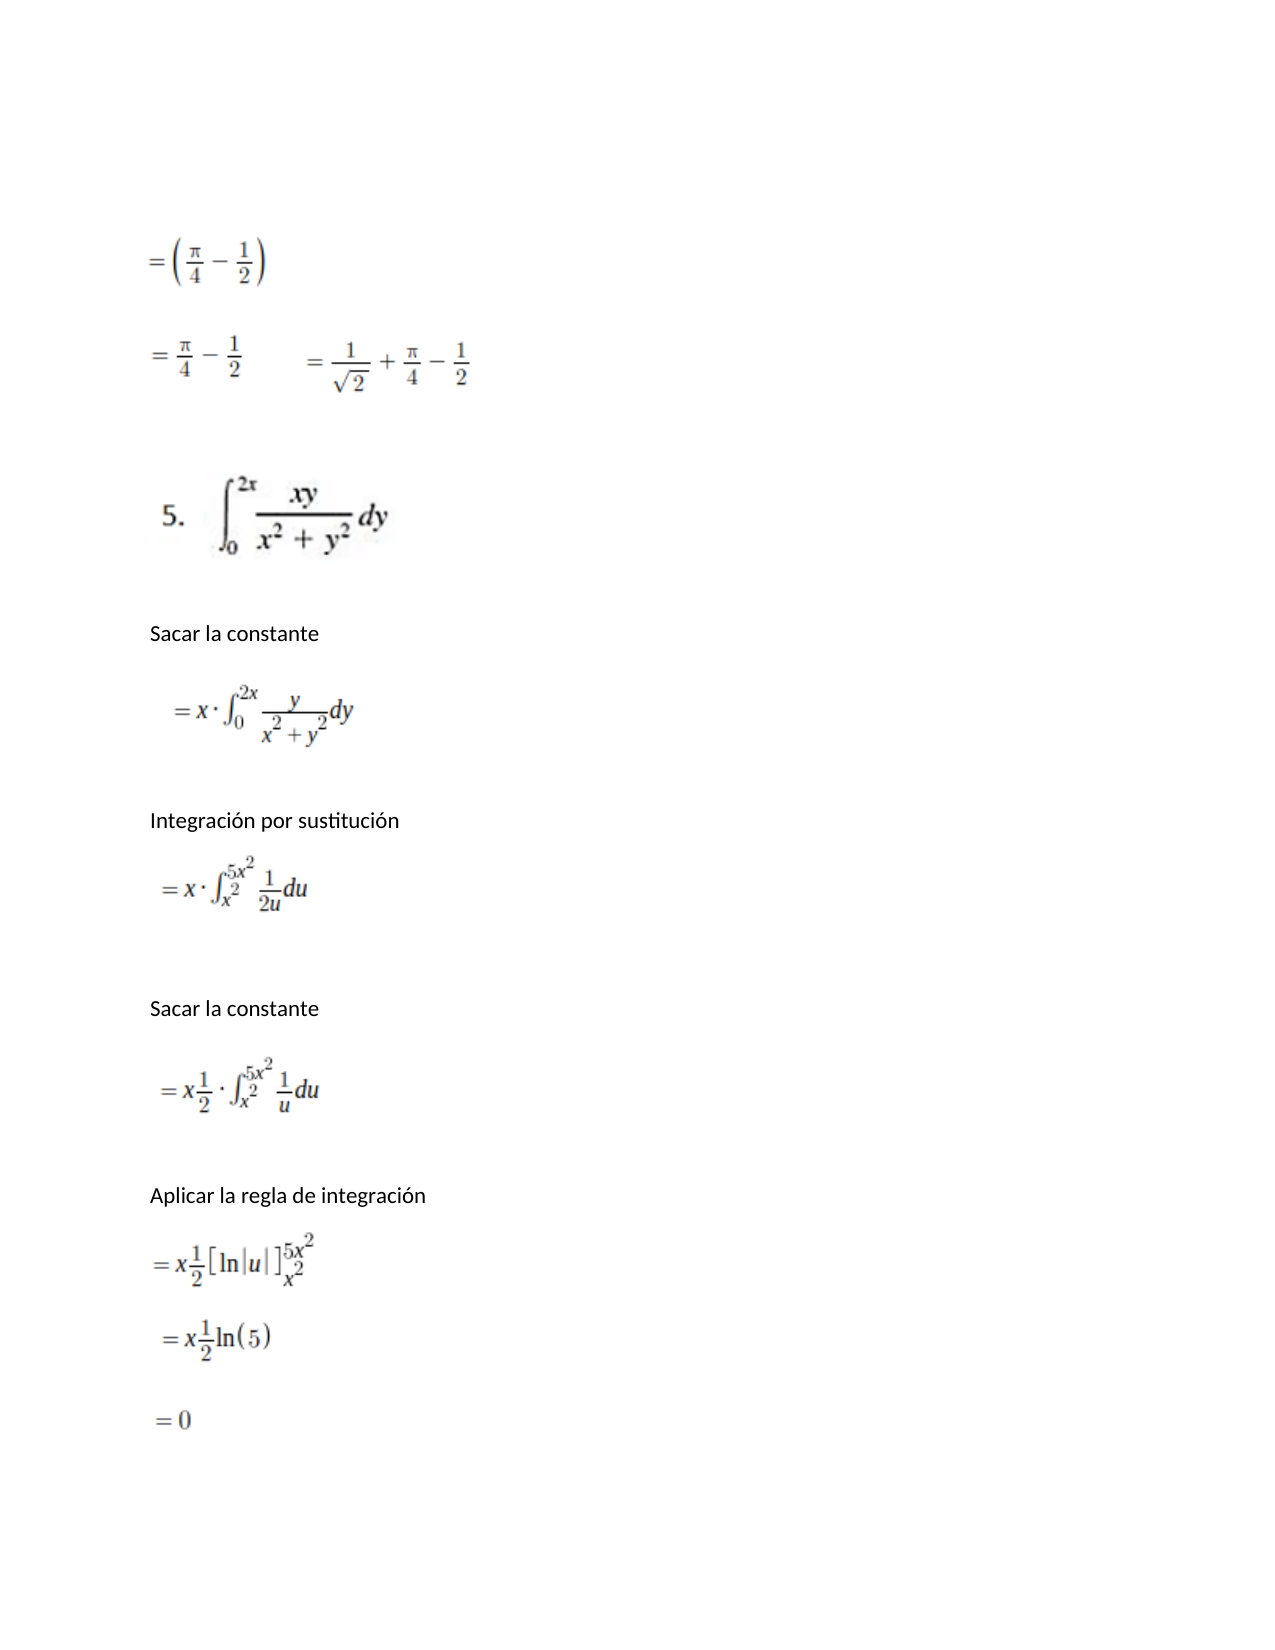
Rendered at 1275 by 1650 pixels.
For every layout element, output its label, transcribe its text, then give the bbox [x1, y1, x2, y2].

picture [154, 851, 318, 919]
text Aplicar la regla de integración [150, 1181, 1125, 1209]
picture [153, 1311, 275, 1372]
text Sacar la constante [150, 994, 1125, 1022]
picture [157, 473, 409, 563]
picture [141, 232, 278, 296]
text Sacar la constante [150, 619, 1125, 647]
picture [153, 1051, 335, 1125]
picture [147, 1228, 331, 1291]
text Integración por sustitución [150, 806, 1125, 834]
picture [144, 329, 253, 388]
picture [299, 331, 476, 399]
picture [165, 678, 369, 760]
picture [146, 1404, 210, 1438]
